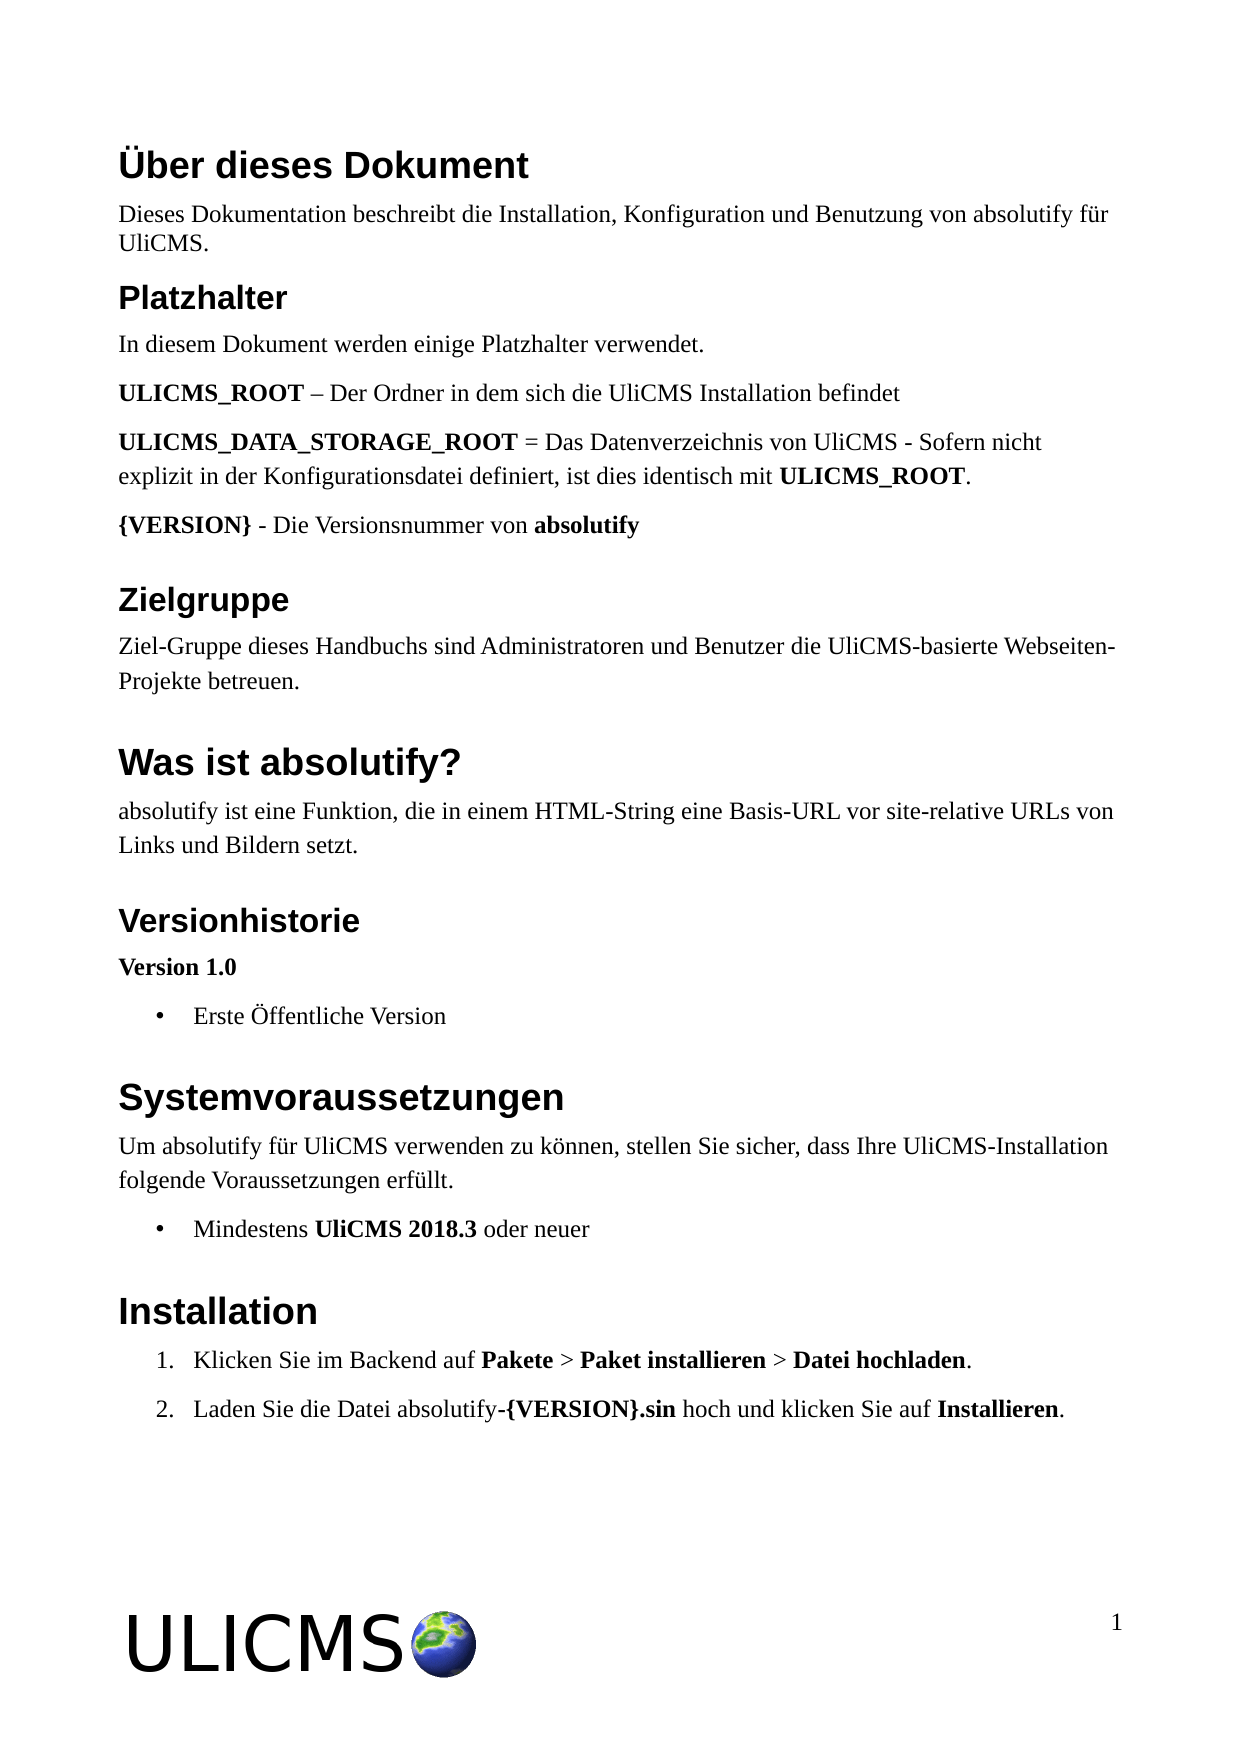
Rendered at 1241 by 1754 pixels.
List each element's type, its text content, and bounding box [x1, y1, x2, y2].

list Mindestens UliCMS 2018.3 oder neuer [156, 1214, 1123, 1243]
text absolutify ist eine Funktion, die in einem HTML-String eine Basis-URL vor site-relative URLs von Links und Bildern setzt. [118, 796, 1123, 859]
text Ziel-Gruppe dieses Handbuchs sind Administratoren und Benutzer die UliCMS-basierte Webseiten-Projekte betreuen. [118, 631, 1123, 695]
text {VERSION} - Die Versionsnummer von absolutify [118, 510, 1123, 539]
subtitle Installation [118, 1288, 1123, 1332]
text Um absolutify für UliCMS verwenden zu können, stellen Sie sicher, dass Ihre UliCMS-Installation folgende Voraussetzungen erfüllt. [118, 1131, 1123, 1194]
picture [118, 1607, 479, 1681]
subtitle Über dieses Dokument [118, 143, 1123, 187]
text ULICMS_ROOT – Der Ordner in dem sich die UliCMS Installation befindet [118, 378, 1123, 407]
list Laden Sie die Datei absolutify-{VERSION}.sin hoch und klicken Sie auf Installieren. [156, 1394, 1123, 1422]
text ULICMS_DATA_STORAGE_ROOT = Das Datenverzeichnis von UliCMS - Sofern nicht explizit in der Konfigurationsdatei definiert, ist dies identisch mit ULICMS_ROOT. [118, 427, 1123, 490]
subtitle Was ist absolutify? [118, 740, 1123, 784]
subtitle Zielgruppe [118, 580, 1123, 619]
subtitle Systemvoraussetzungen [118, 1075, 1123, 1118]
list Klicken Sie im Backend auf Pakete > Paket installieren > Datei hochladen. [156, 1345, 1123, 1373]
list Erste Öffentliche Version [156, 1001, 1123, 1029]
subtitle Versionhistorie [118, 901, 1123, 939]
text Dieses Dokumentation beschreibt die Installation, Konfiguration und Benutzung von absolutify für UliCMS. [118, 199, 1123, 257]
text In diesem Dokument werden einige Platzhalter verwendet. [118, 329, 1123, 357]
subtitle Platzhalter [118, 278, 1123, 316]
text Version 1.0 [118, 952, 1123, 980]
